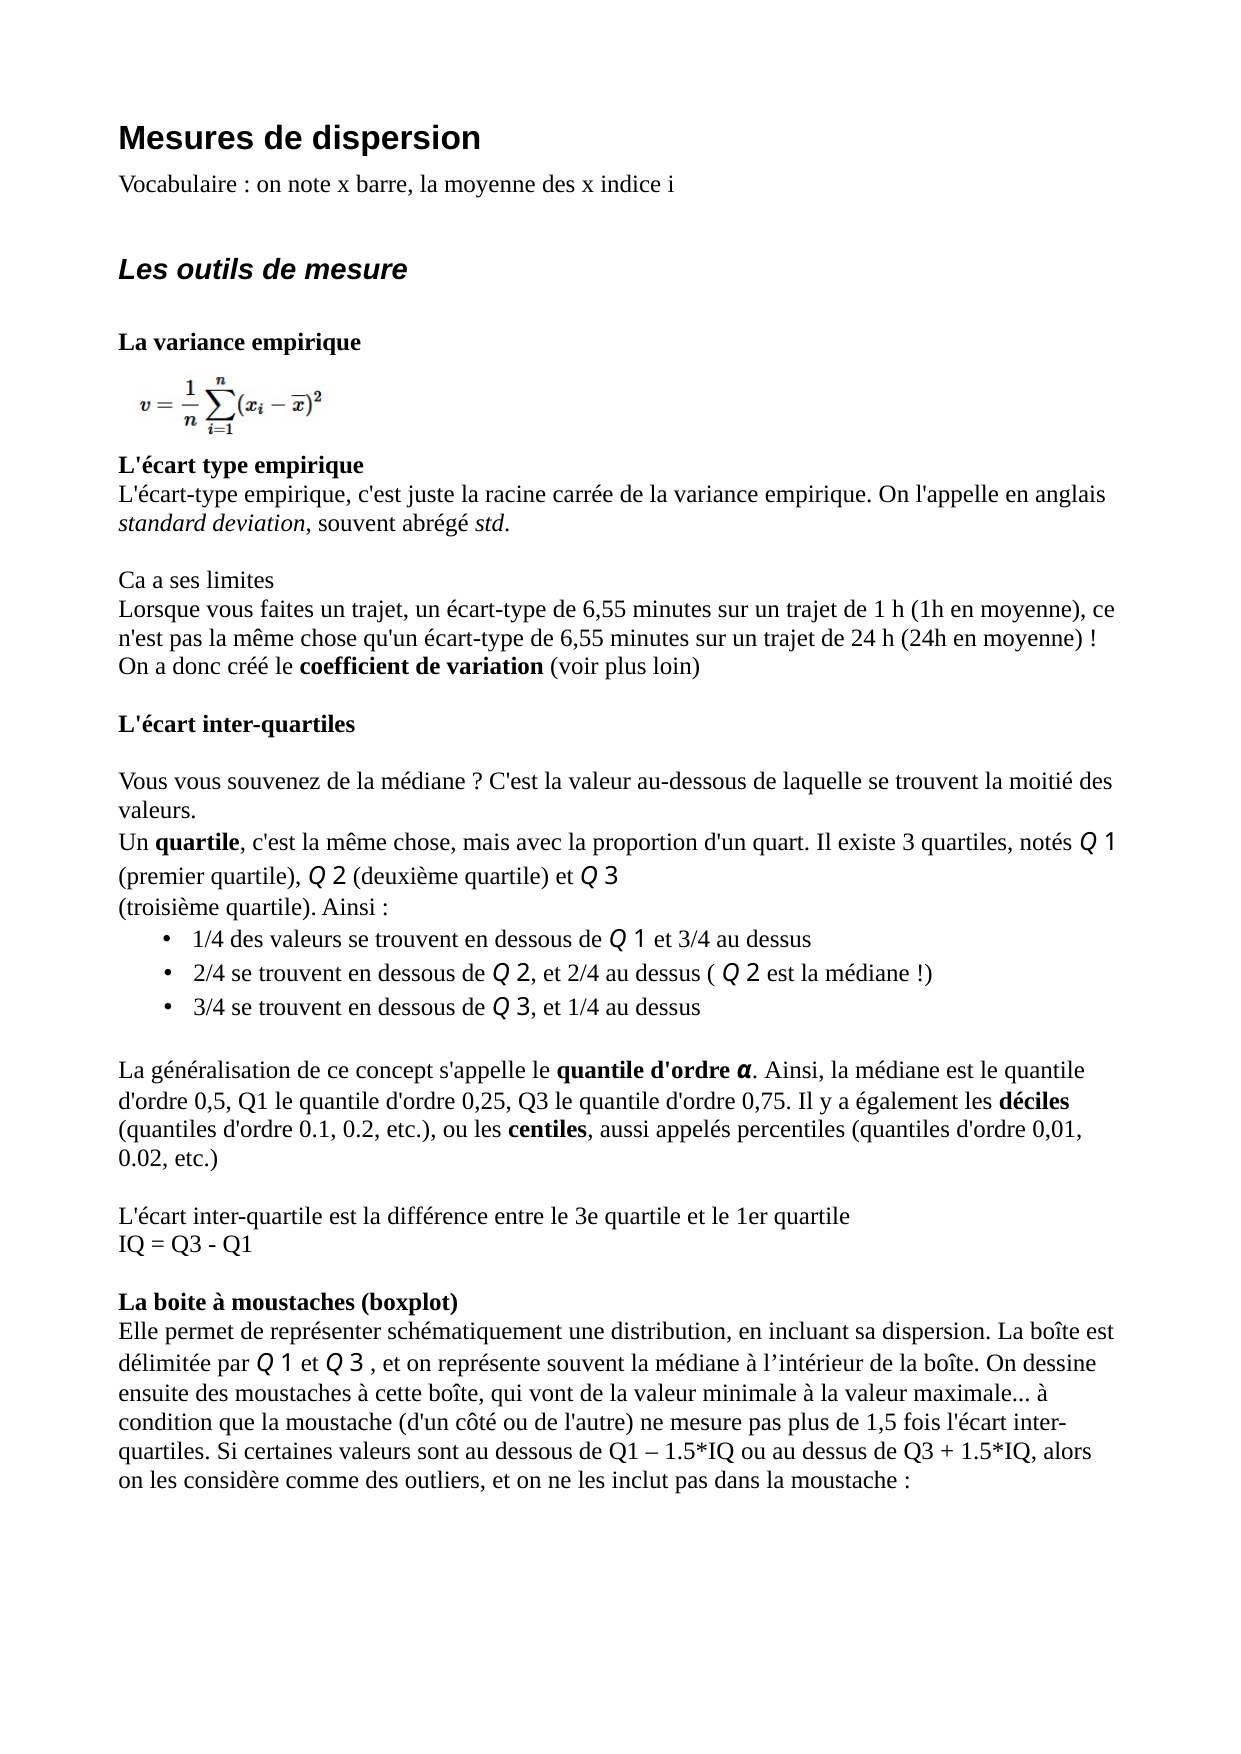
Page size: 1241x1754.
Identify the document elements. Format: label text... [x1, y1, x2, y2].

list 1/4 des valeurs se trouvent en dessous de Q 1 et 3/4 au dessus [162, 921, 1122, 955]
text Vous vous souvenez de la médiane ? C'est la valeur au-dessous de laquelle se trouvent la moitié des valeurs. [118, 766, 1122, 824]
text L'écart type empirique [118, 450, 1122, 479]
text IQ = Q3 - Q1 [118, 1229, 1122, 1258]
text L'écart-type empirique, c'est juste la racine carrée de la variance empirique. On l'appelle en anglais standard deviation, souvent abrégé std. [118, 479, 1122, 536]
text Ca a ses limites [118, 565, 1122, 594]
text L'écart inter-quartiles [118, 709, 1122, 738]
text La généralisation de ce concept s'appelle le quantile d'ordre α. Ainsi, la médiane est le quantile d'ordre 0,5, Q1 le quantile d'ordre 0,25, Q3 le quantile d'ordre 0,75. Il y a également les déciles (quantiles d'ordre 0.1, 0.2, etc.), ou les centiles, aussi appelés percentiles (quantiles d'ordre 0,01, 0.02, etc.) [118, 1052, 1122, 1172]
text La variance empirique [118, 327, 1122, 355]
text L'écart inter-quartile est la différence entre le 3e quartile et le 1er quartile [118, 1201, 1122, 1229]
list 2/4 se trouvent en dessous de Q 2, et 2/4 au dessus ( Q 2 est la médiane !) [164, 955, 1122, 989]
picture [118, 355, 390, 451]
text Un quartile, c'est la même chose, mais avec la proportion d'un quart. Il existe 3 quartiles, notés Q 1 [118, 824, 1122, 858]
subtitle Mesures de dispersion [118, 118, 1122, 157]
text (premier quartile), Q 2 (deuxième quartile) et Q 3 [118, 858, 1122, 892]
text Vocabulaire : on note x barre, la moyenne des x indice i [118, 169, 1122, 198]
text (troisième quartile). Ainsi : [118, 892, 1122, 921]
list 3/4 se trouvent en dessous de Q 3, et 1/4 au dessus [164, 989, 1122, 1023]
text Elle permet de représenter schématiquement une distribution, en incluant sa dispersion. La boîte est délimitée par Q 1 et Q 3 , et on représente souvent la médiane à l’intérieur de la boîte. On dessine ensuite des moustaches à cette boîte, qui vont de la valeur minimale à la valeur maximale... à condition que la moustache (d'un côté ou de l'autre) ne mesure pas plus de 1,5 fois l'écart inter-quartiles. Si certaines valeurs sont au dessous de Q1 – 1.5*IQ ou au dessus de Q3 + 1.5*IQ, alors on les considère comme des outliers, et on ne les inclut pas dans la moustache : [118, 1316, 1122, 1493]
subtitle Les outils de mesure [118, 252, 1122, 285]
text La boite à moustaches (boxplot) [118, 1287, 1122, 1316]
text Lorsque vous faites un trajet, un écart-type de 6,55 minutes sur un trajet de 1 h (1h en moyenne), ce n'est pas la même chose qu'un écart-type de 6,55 minutes sur un trajet de 24 h (24h en moyenne) ! On a donc créé le coefficient de variation (voir plus loin) [118, 594, 1122, 680]
